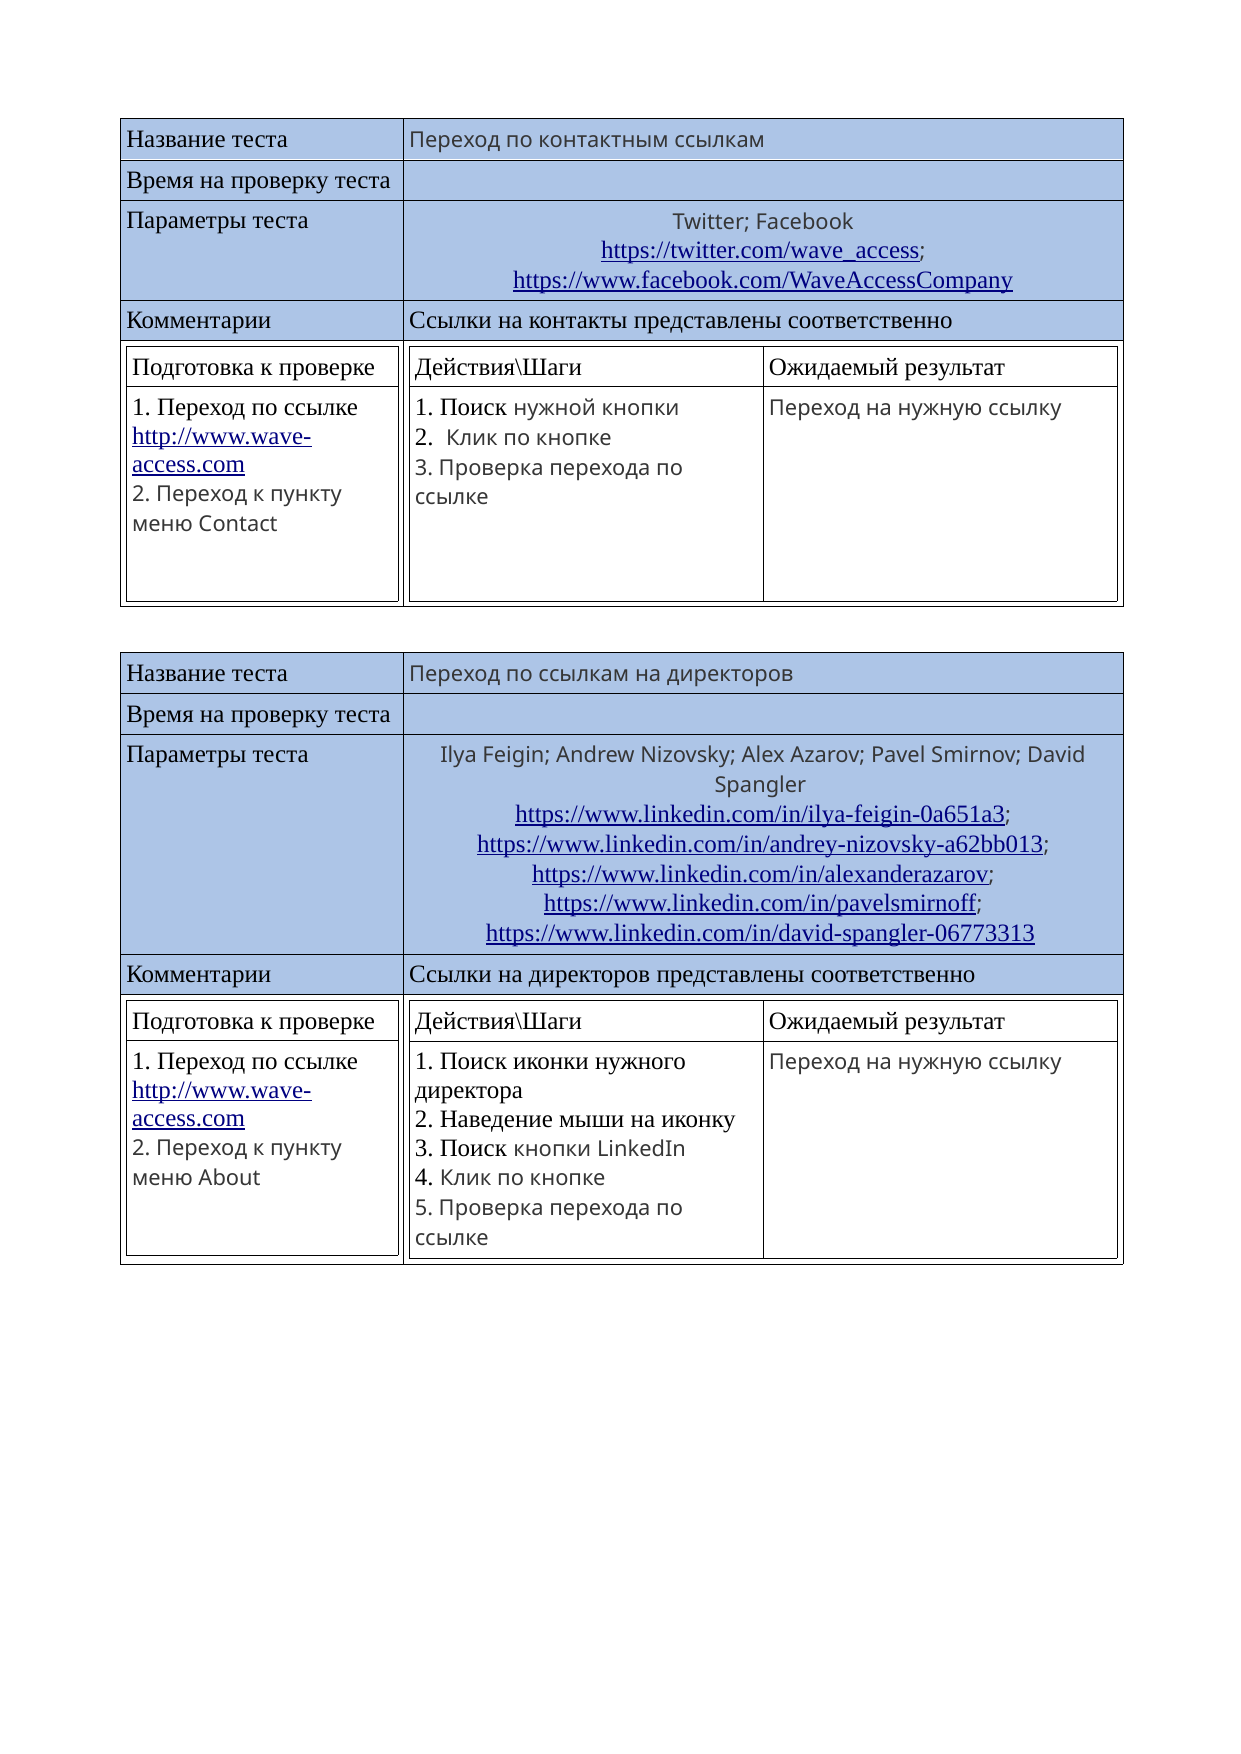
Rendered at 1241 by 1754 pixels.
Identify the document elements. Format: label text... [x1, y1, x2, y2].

table_cell Время на проверку теста [121, 694, 403, 734]
table_header Подготовка к проверке [127, 347, 398, 386]
table_cell Twitter; Facebook https://twitter.com/wave_access; https://www.facebook.com/WaveAccessCompany [404, 201, 1123, 300]
table_cell 1. Поиск нужной кнопки 2. Клик по кнопке 3. Проверка перехода по ссылке [410, 387, 763, 601]
table_header Переход по контактным ссылкам [404, 119, 1123, 159]
table_cell [404, 995, 1123, 1263]
table_cell Комментарии [121, 301, 403, 340]
table_cell Комментарии [121, 955, 403, 994]
table_cell Ссылки на контакты представлены соответственно [404, 301, 1123, 340]
table_header Действия\Шаги [410, 347, 763, 386]
table_cell Время на проверку теста [121, 161, 403, 200]
table_header Ожидаемый результат [764, 1001, 1117, 1041]
table_cell Ilya Feigin; Andrew Nizovsky; Alex Azarov; Pavel Smirnov; David Spangler https://www.linkedin.com/in/ilya-feigin-0a651a3; https://www.linkedin.com/in/andrey-nizovsky-a62bb013; https://www.linkedin.com/in/alexanderazarov; https://www.linkedin.com/in/pavelsmirnoff; https://www.linkedin.com/in/david-spangler-06773313 [404, 735, 1123, 954]
table_cell [404, 161, 1123, 200]
table_header Ожидаемый результат [764, 347, 1117, 386]
table_cell [121, 995, 403, 1263]
table_cell [404, 694, 1123, 734]
table_header Подготовка к проверке [127, 1001, 398, 1040]
table_cell [404, 341, 1123, 606]
table_cell 1. Переход по ссылке http://www.wave-access.com 2. Переход к пункту меню About [127, 1041, 398, 1254]
table_cell [121, 341, 403, 606]
table_cell Переход на нужную ссылку [764, 387, 1117, 601]
table_header Название теста [121, 119, 403, 159]
table_cell Ссылки на директоров представлены соответственно [404, 955, 1123, 994]
table_header Переход по ссылкам на директоров [404, 653, 1123, 693]
table_header Название теста [121, 653, 403, 693]
table_cell Параметры теста [121, 735, 403, 954]
table_cell Параметры теста [121, 201, 403, 300]
table_header Действия\Шаги [410, 1001, 763, 1041]
table_cell 1. Переход по ссылке http://www.wave-access.com 2. Переход к пункту меню Contact [127, 387, 398, 601]
table_cell Переход на нужную ссылку [764, 1042, 1117, 1257]
table_cell 1. Поиск иконки нужного директора 2. Наведение мыши на иконку 3. Поиск кнопки LinkedIn 4. Клик по кнопке 5. Проверка перехода по ссылке [410, 1042, 763, 1257]
